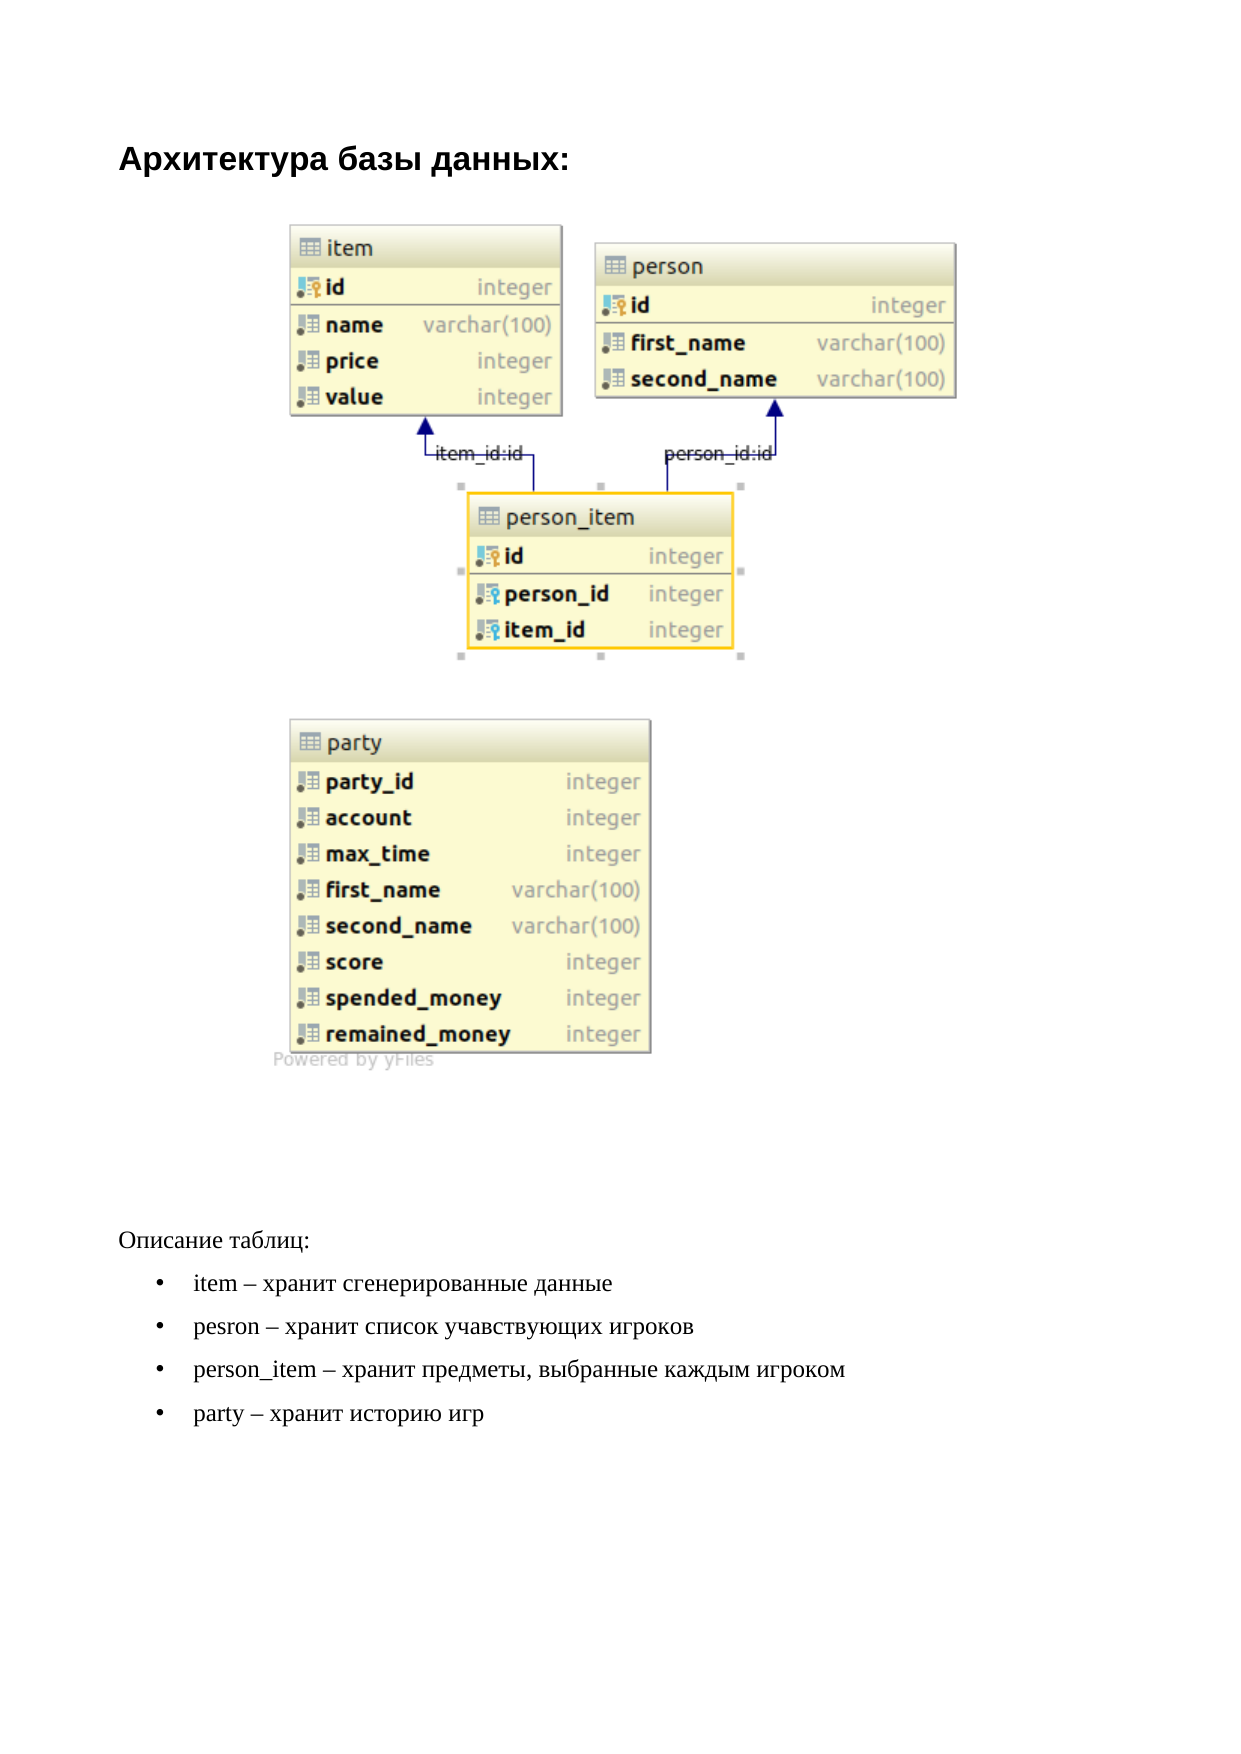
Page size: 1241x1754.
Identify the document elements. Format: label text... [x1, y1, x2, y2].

list party – хранит историю игр [156, 1398, 1122, 1426]
list item – хранит сгенерированные данные [156, 1268, 1122, 1297]
picture [258, 193, 987, 1084]
list pesron – хранит список учавствующих игроков [156, 1311, 1122, 1340]
text Описание таблиц: [118, 1225, 1122, 1254]
list person_item – хранит предметы, выбранные каждым игроком [156, 1354, 1122, 1383]
subtitle Архитектура базы данных: [118, 139, 1122, 178]
